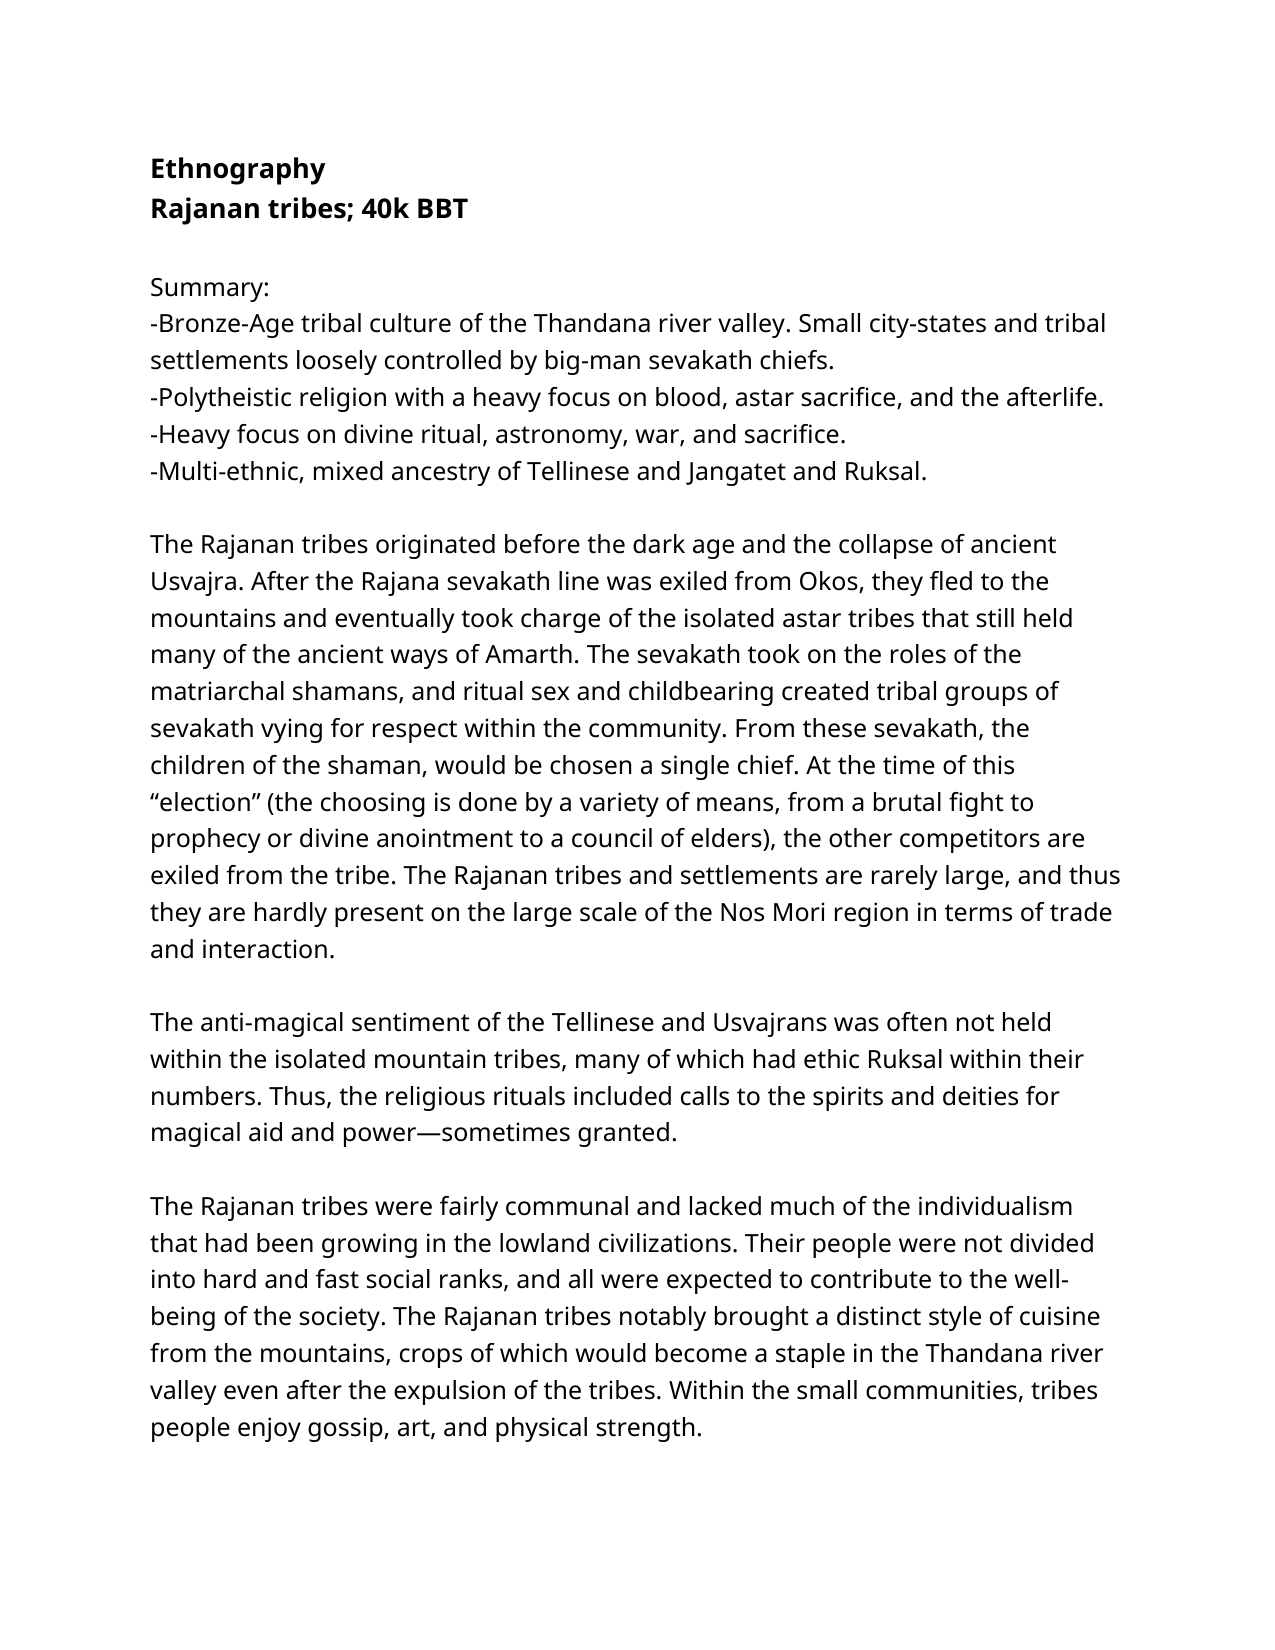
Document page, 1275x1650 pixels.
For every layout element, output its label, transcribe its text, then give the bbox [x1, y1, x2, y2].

text -Bronze-Age tribal culture of the Thandana river valley. Small city-states and tribal settlements loosely controlled by big-man sevakath chiefs. [150, 306, 1125, 377]
text -Polytheistic religion with a heavy focus on blood, astar sacrifice, and the afterlife. [150, 380, 1125, 414]
text -Heavy focus on divine ritual, astronomy, war, and sacrifice. [150, 416, 1125, 451]
text The Rajanan tribes were fairly communal and lacked much of the individualism that had been growing in the lowland civilizations. Their people were not divided into hard and fast social ranks, and all were expected to contribute to the well-being of the society. The Rajanan tribes notably brought a distinct style of cuisine from the mountains, crops of which would become a staple in the Thandana river valley even after the expulsion of the tribes. Within the small communities, tribes people enjoy gossip, art, and physical strength. [150, 1189, 1125, 1443]
text Summary: [150, 269, 1125, 303]
text Ethnography [150, 150, 1125, 187]
text The Rajanan tribes originated before the dark age and the collapse of ancient Usvajra. After the Rajana sevakath line was exiled from Okos, they fled to the mountains and eventually took charge of the isolated astar tribes that still held many of the ancient ways of Amarth. The sevakath took on the roles of the matriarchal shamans, and ritual sex and childbearing created tribal groups of sevakath vying for respect within the community. From these sevakath, the children of the shaman, would be chosen a single chief. At the time of this “election” (the choosing is done by a variety of means, from a brutal fight to prophecy or divine anointment to a council of elders), the other competitors are exiled from the tribe. The Rajanan tribes and settlements are rarely large, and thus they are hardly present on the large scale of the Nos Mori region in terms of trade and interaction. [150, 527, 1125, 965]
text Rajanan tribes; 40k BBT [150, 190, 1125, 227]
text The anti-magical sentiment of the Tellinese and Usvajrans was often not held within the isolated mountain tribes, many of which had ethic Ruksal within their numbers. Thus, the religious rituals included calls to the spirits and deities for magical aid and power—sometimes granted. [150, 1005, 1125, 1149]
text -Multi-ethnic, mixed ancestry of Tellinese and Jangatet and Ruksal. [150, 453, 1125, 487]
